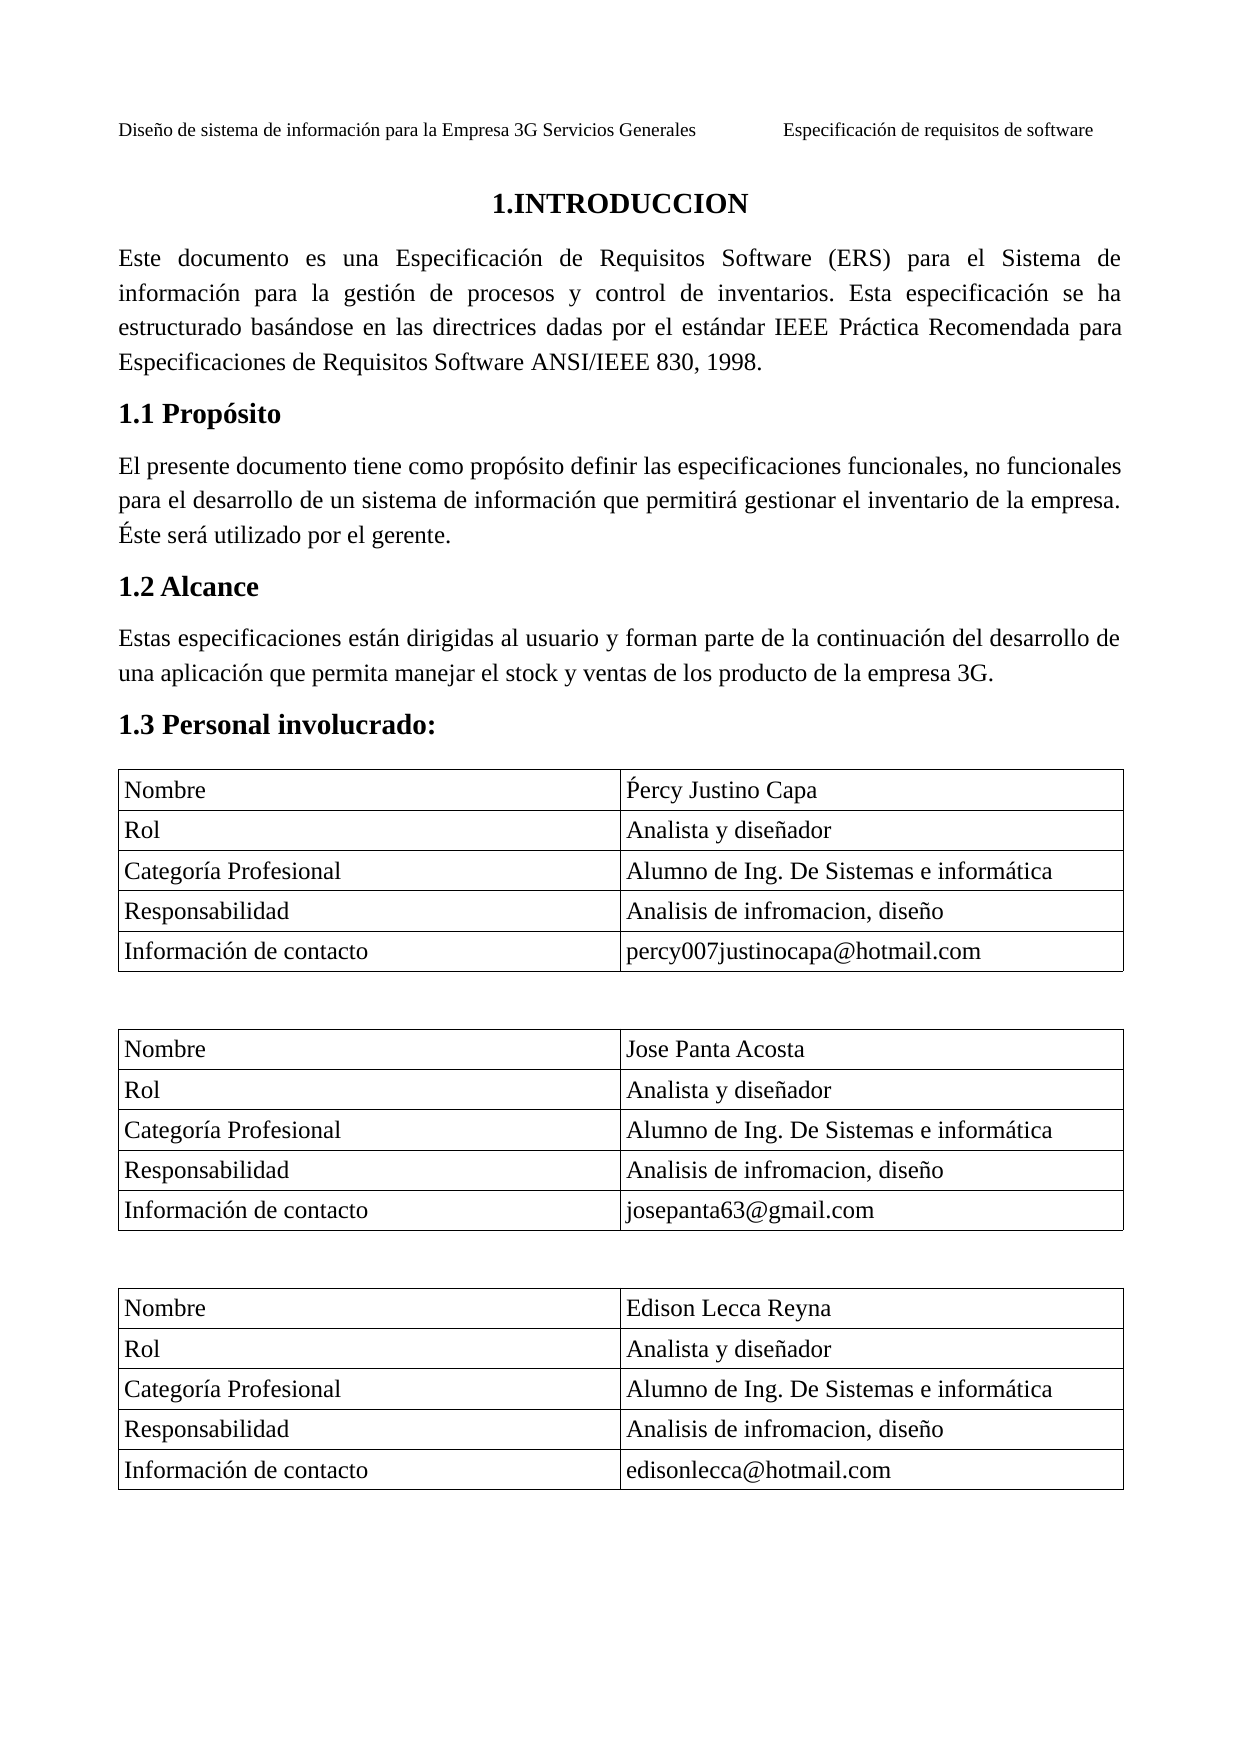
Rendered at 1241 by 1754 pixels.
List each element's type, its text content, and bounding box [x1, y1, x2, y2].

table_cell Rol [119, 811, 620, 850]
table_cell Rol [119, 1329, 620, 1368]
table_cell Información de contacto [119, 1450, 620, 1489]
table_header Nombre [119, 1289, 620, 1328]
table_cell Categoría Profesional [119, 851, 620, 890]
table_header Ṕercy Justino Capa [621, 770, 1123, 810]
table_cell Alumno de Ing. De Sistemas e informática [621, 1369, 1123, 1409]
table_cell Alumno de Ing. De Sistemas e informática [621, 851, 1123, 890]
table_cell Responsabilidad [119, 1151, 620, 1190]
table_header Edison Lecca Reyna [621, 1289, 1123, 1328]
table_header Nombre [119, 1030, 620, 1069]
text Estas especificaciones están dirigidas al usuario y forman parte de la continuación del desarrollo de una aplicación que permita manejar el stock y ventas de los producto de la empresa 3G. [118, 623, 1122, 687]
table_cell edisonlecca@hotmail.com [621, 1450, 1123, 1489]
table_cell Información de contacto [119, 1191, 620, 1230]
table_cell Analisis de infromacion, diseño [621, 1410, 1123, 1449]
table_cell Categoría Profesional [119, 1110, 620, 1149]
text 1.1 Propósito [118, 396, 1122, 429]
table_header Jose Panta Acosta [621, 1030, 1123, 1069]
text El presente documento tiene como propósito definir las especificaciones funcionales, no funcionales para el desarrollo de un sistema de información que permitirá gestionar el inventario de la empresa. Éste será utilizado por el gerente. [118, 451, 1122, 548]
table_cell Analista y diseñador [621, 811, 1123, 850]
table_cell josepanta63@gmail.com [621, 1191, 1123, 1230]
text 1.2 Alcance [118, 569, 1122, 602]
table_cell Analista y diseñador [621, 1329, 1123, 1368]
text Este documento es una Especificación de Requisitos Software (ERS) para el Sistema de información para la gestión de procesos y control de inventarios. Esta especificación se ha estructurado basándose en las directrices dadas por el estándar IEEE Práctica Recomendada para Especificaciones de Requisitos Software ANSI/IEEE 830, 1998. [118, 243, 1122, 376]
table_cell Responsabilidad [119, 1410, 620, 1449]
table_cell Responsabilidad [119, 891, 620, 931]
table_header Nombre [119, 770, 620, 810]
text 1.3 Personal involucrado: [118, 707, 1122, 741]
table_cell Analisis de infromacion, diseño [621, 1151, 1123, 1190]
table_cell Analisis de infromacion, diseño [621, 891, 1123, 931]
table_cell Rol [119, 1070, 620, 1109]
table_cell Categoría Profesional [119, 1369, 620, 1409]
text 1.INTRODUCCION [118, 186, 1122, 219]
table_cell Alumno de Ing. De Sistemas e informática [621, 1110, 1123, 1149]
table_cell Información de contacto [119, 932, 620, 971]
table_cell percy007justinocapa@hotmail.com [621, 932, 1123, 971]
table_cell Analista y diseñador [621, 1070, 1123, 1109]
